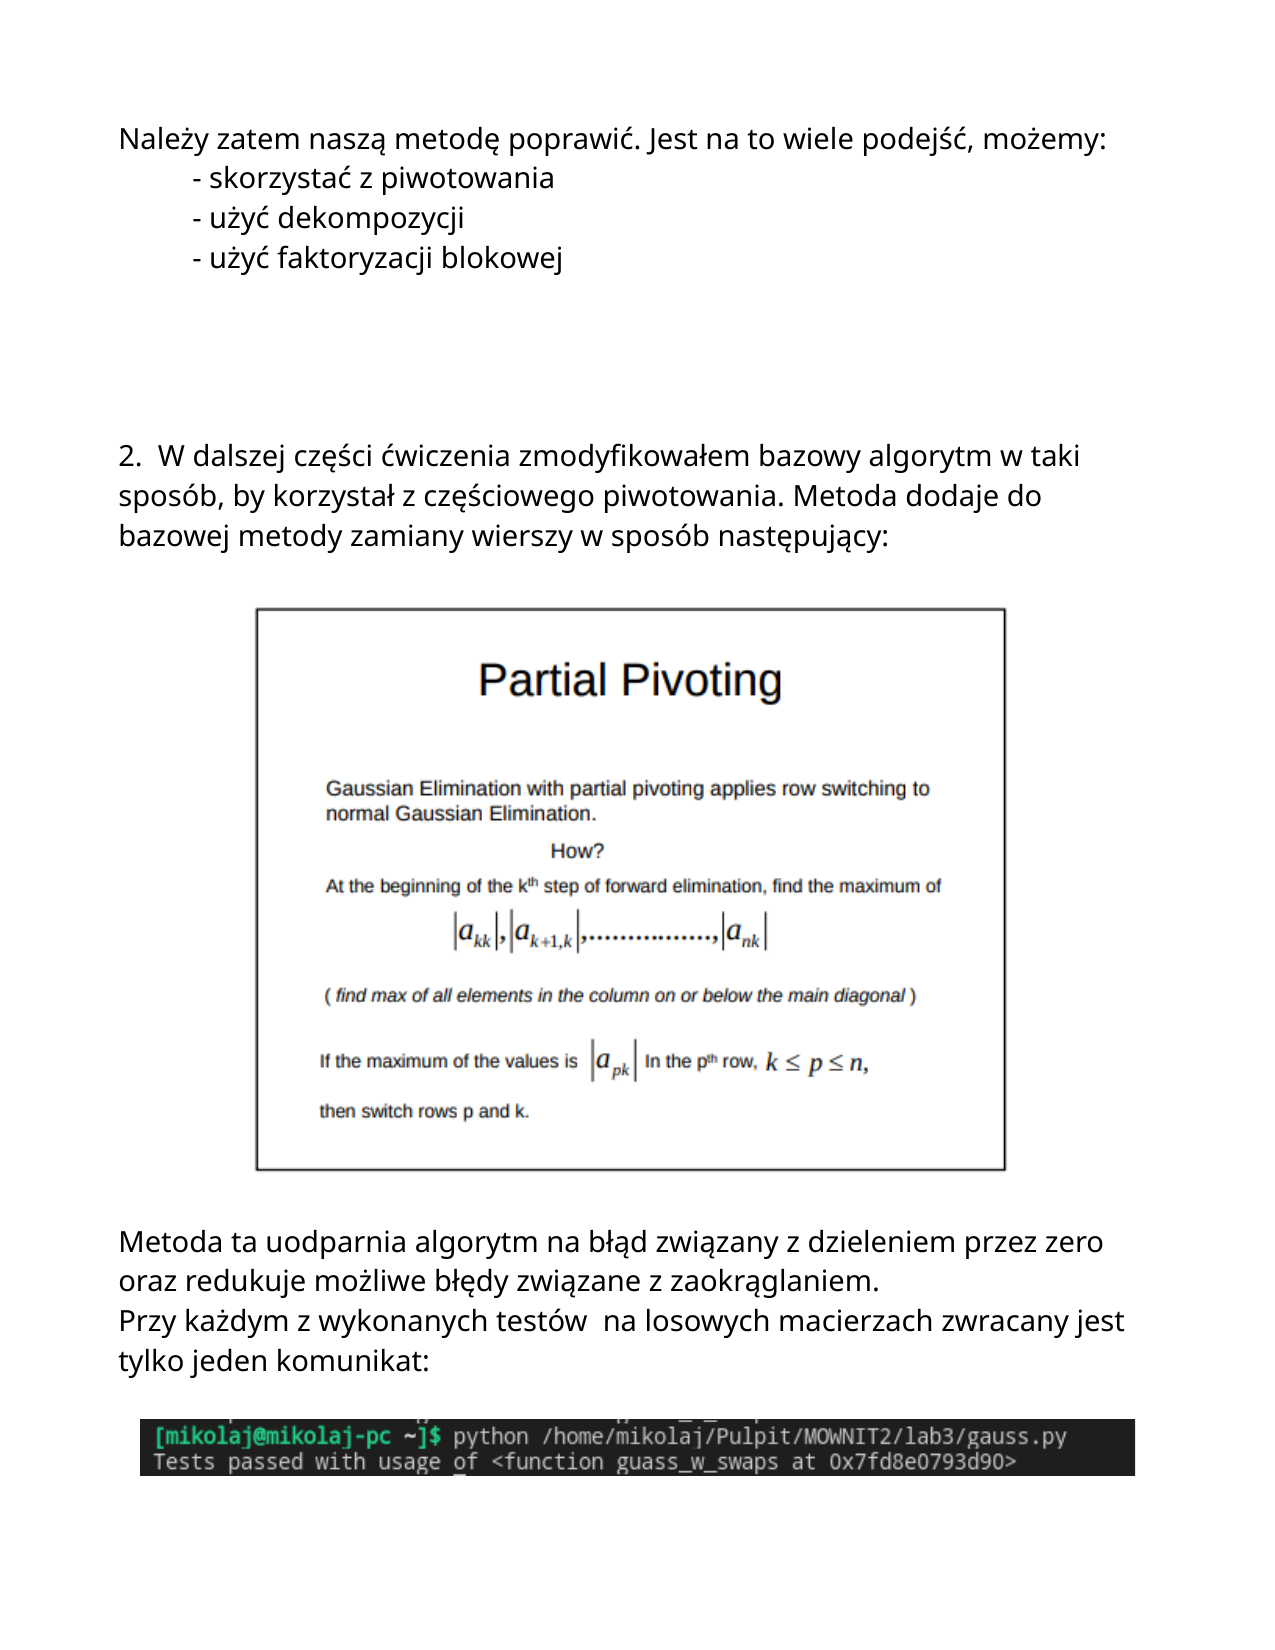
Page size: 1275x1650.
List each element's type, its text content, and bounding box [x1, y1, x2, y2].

text Należy zatem naszą metodę poprawić. Jest na to wiele podejść, możemy: [118, 118, 1157, 158]
picture [140, 1419, 1136, 1476]
text - użyć dekompozycji [118, 197, 1157, 237]
text Przy każdym z wykonanych testów na losowych macierzach zwracany jest tylko jeden komunikat: [118, 1300, 1157, 1380]
text - użyć faktoryzacji blokowej [118, 237, 1157, 277]
text - skorzystać z piwotowania [118, 158, 1157, 197]
picture [235, 594, 1040, 1221]
text Metoda ta uodparnia algorytm na błąd związany z dzieleniem przez zero oraz redukuje możliwe błędy związane z zaokrąglaniem. [118, 594, 1157, 1300]
text 2. W dalszej części ćwiczenia zmodyfikowałem bazowy algorytm w taki sposób, by korzystał z częściowego piwotowania. Metoda dodaje do bazowej metody zamiany wierszy w sposób następujący: [118, 436, 1157, 555]
